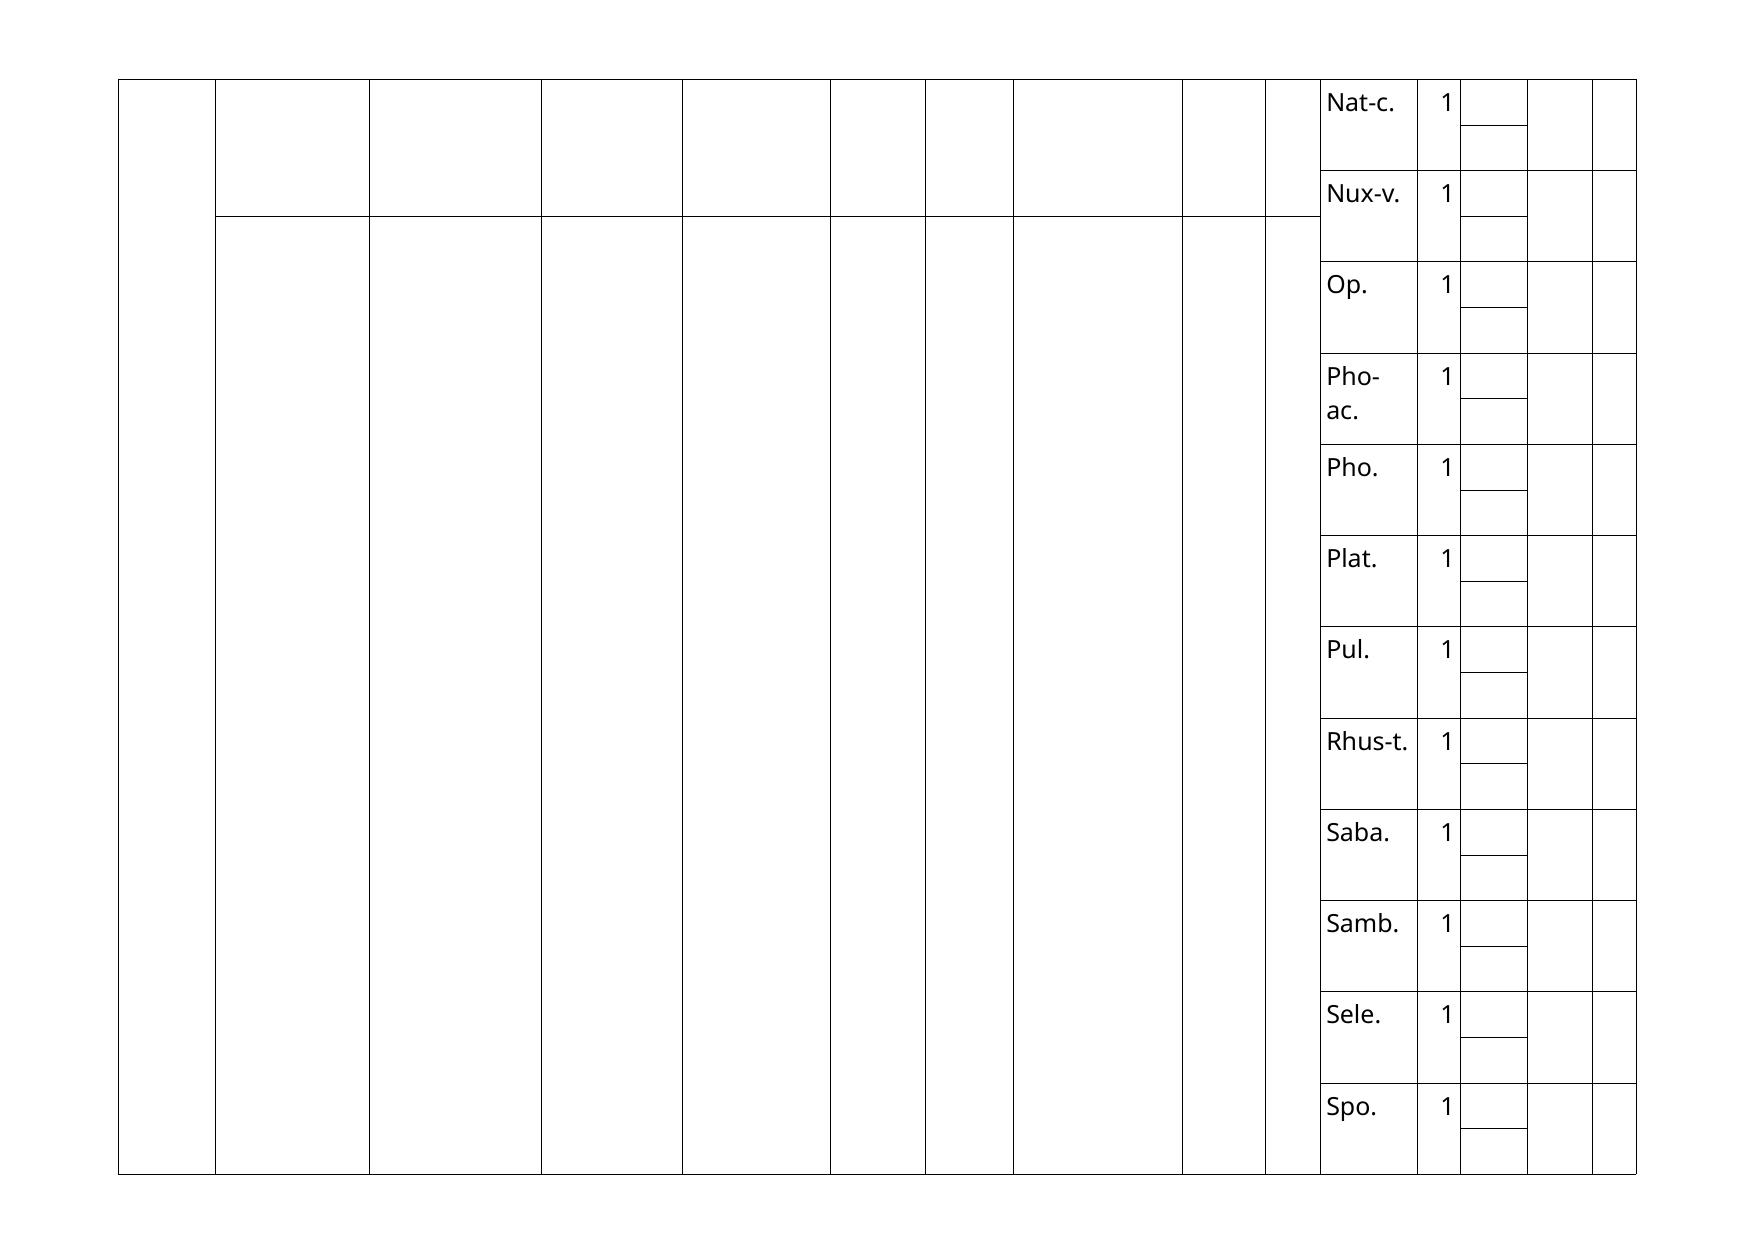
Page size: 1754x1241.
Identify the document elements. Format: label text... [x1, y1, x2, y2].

table_cell [1461, 582, 1527, 626]
table_cell [1528, 445, 1592, 535]
table_cell Pul. [1321, 627, 1417, 718]
table_cell [683, 80, 830, 216]
table_cell [542, 80, 682, 216]
table_cell 1 [1418, 1084, 1460, 1174]
table_cell Samb. [1321, 901, 1417, 991]
table_cell [216, 217, 369, 1174]
table_cell 1 [1418, 354, 1460, 444]
table_cell [926, 80, 1013, 216]
table_cell [1461, 673, 1527, 718]
table_cell [1528, 171, 1592, 261]
table_cell [1461, 1038, 1527, 1083]
table_cell [1461, 810, 1527, 854]
table_cell [1461, 308, 1527, 353]
table_cell [1461, 354, 1527, 398]
table_cell [1461, 1084, 1527, 1128]
table_cell 1 [1418, 262, 1460, 353]
table_cell [1528, 810, 1592, 900]
table_cell [1183, 217, 1265, 1174]
table_cell Saba. [1321, 810, 1417, 900]
table_cell [1461, 262, 1527, 307]
table_cell [1593, 171, 1636, 261]
table_cell [1593, 80, 1636, 170]
table_cell [1528, 1084, 1592, 1174]
table_cell [683, 217, 830, 1174]
table_cell [1461, 856, 1527, 900]
table_cell 1 [1418, 719, 1460, 809]
table_cell [1461, 901, 1527, 946]
table_cell [1593, 262, 1636, 353]
table_cell [1593, 445, 1636, 535]
table_cell 1 [1418, 536, 1460, 626]
table_cell [1461, 171, 1527, 216]
table_cell [1266, 80, 1320, 216]
table_cell [1593, 536, 1636, 626]
table_cell Pho-ac. [1321, 354, 1417, 444]
table_cell 1 [1418, 171, 1460, 261]
table_cell [1461, 719, 1527, 763]
table_cell [1461, 217, 1527, 261]
table_cell [1461, 80, 1527, 124]
table_cell [1593, 992, 1636, 1083]
table_cell [1528, 354, 1592, 444]
table_cell [1461, 126, 1527, 170]
table_cell 1 [1418, 627, 1460, 718]
table_cell [1593, 719, 1636, 809]
table_cell Op. [1321, 262, 1417, 353]
table_cell Plat. [1321, 536, 1417, 626]
table_cell [1528, 901, 1592, 991]
table_cell [1014, 217, 1182, 1174]
table_cell [1528, 719, 1592, 809]
table_cell Rhus-t. [1321, 719, 1417, 809]
table_cell [831, 217, 925, 1174]
table_cell [1593, 901, 1636, 991]
table_cell [370, 80, 541, 216]
table_cell [1461, 947, 1527, 991]
table_cell [1461, 399, 1527, 444]
table_cell [1593, 810, 1636, 900]
table_cell [926, 217, 1013, 1174]
table_cell [216, 80, 369, 216]
table_cell [119, 80, 215, 1174]
table_cell [1461, 1129, 1527, 1174]
table_cell [1266, 217, 1320, 1174]
table_cell Nat-c. [1321, 80, 1417, 170]
table_cell [1461, 491, 1527, 535]
table_cell [1461, 536, 1527, 581]
table_cell [1528, 992, 1592, 1083]
table_cell 1 [1418, 901, 1460, 991]
table_cell [1183, 80, 1265, 216]
table_cell Spo. [1321, 1084, 1417, 1174]
table_cell [1014, 80, 1182, 216]
table_cell [1528, 627, 1592, 718]
table_cell [370, 217, 541, 1174]
table_cell [1593, 627, 1636, 718]
table_cell [1593, 1084, 1636, 1174]
table_cell Pho. [1321, 445, 1417, 535]
table_cell [1528, 262, 1592, 353]
table_cell [1461, 445, 1527, 489]
table_cell [1528, 536, 1592, 626]
table_cell [831, 80, 925, 216]
table_cell 1 [1418, 80, 1460, 170]
table_cell [542, 217, 682, 1174]
table_cell [1461, 764, 1527, 809]
table_cell [1461, 992, 1527, 1037]
table_cell Nux-v. [1321, 171, 1417, 261]
table_cell [1593, 354, 1636, 444]
table_cell 1 [1418, 810, 1460, 900]
table_cell [1461, 627, 1527, 672]
table_cell [1528, 80, 1592, 170]
table_cell 1 [1418, 992, 1460, 1083]
table_cell 1 [1418, 445, 1460, 535]
table_cell Sele. [1321, 992, 1417, 1083]
